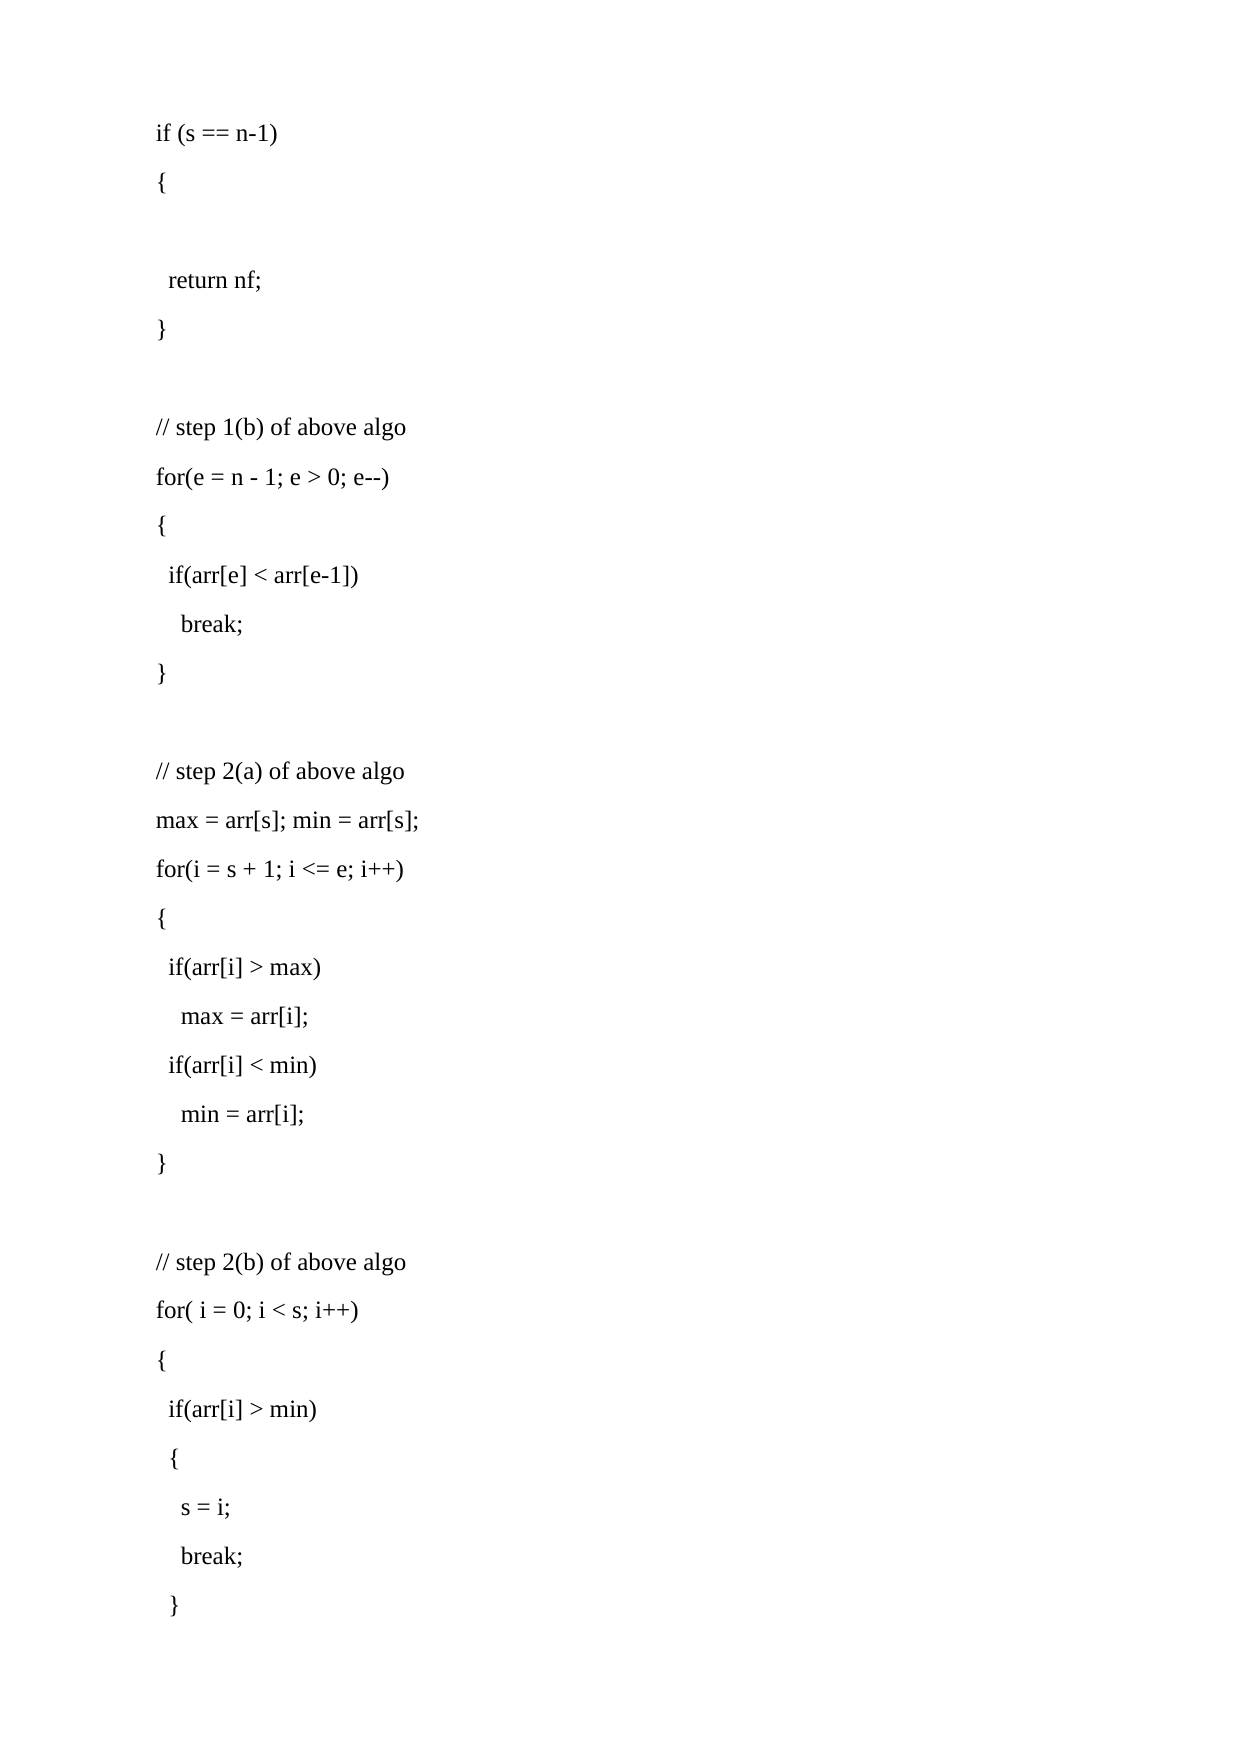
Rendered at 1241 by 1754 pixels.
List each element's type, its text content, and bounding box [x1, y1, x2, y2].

text if(arr[i] < min) [118, 1050, 1122, 1079]
text for( i = 0; i < s; i++) [118, 1296, 1122, 1324]
text // step 2(b) of above algo [118, 1247, 1122, 1275]
text // step 2(a) of above algo [118, 756, 1122, 785]
text { [118, 1345, 1122, 1373]
text { [118, 1443, 1122, 1472]
text max = arr[i]; [118, 1001, 1122, 1030]
text min = arr[i]; [118, 1099, 1122, 1128]
text { [118, 903, 1122, 932]
text for(i = s + 1; i <= e; i++) [118, 854, 1122, 883]
text { [118, 511, 1122, 539]
text s = i; [118, 1492, 1122, 1521]
text { [118, 167, 1122, 196]
text if(arr[i] > min) [118, 1394, 1122, 1422]
text for(e = n - 1; e > 0; e--) [118, 462, 1122, 490]
text break; [118, 609, 1122, 637]
text break; [118, 1541, 1122, 1570]
text return nf; [118, 265, 1122, 294]
text } [118, 658, 1122, 687]
text max = arr[s]; min = arr[s]; [118, 805, 1122, 834]
text if(arr[e] < arr[e-1]) [118, 560, 1122, 588]
text } [118, 1590, 1122, 1619]
text } [118, 1148, 1122, 1177]
text if (s == n-1) [118, 118, 1122, 147]
text // step 1(b) of above algo [118, 412, 1122, 441]
text if(arr[i] > max) [118, 952, 1122, 981]
text } [118, 314, 1122, 343]
